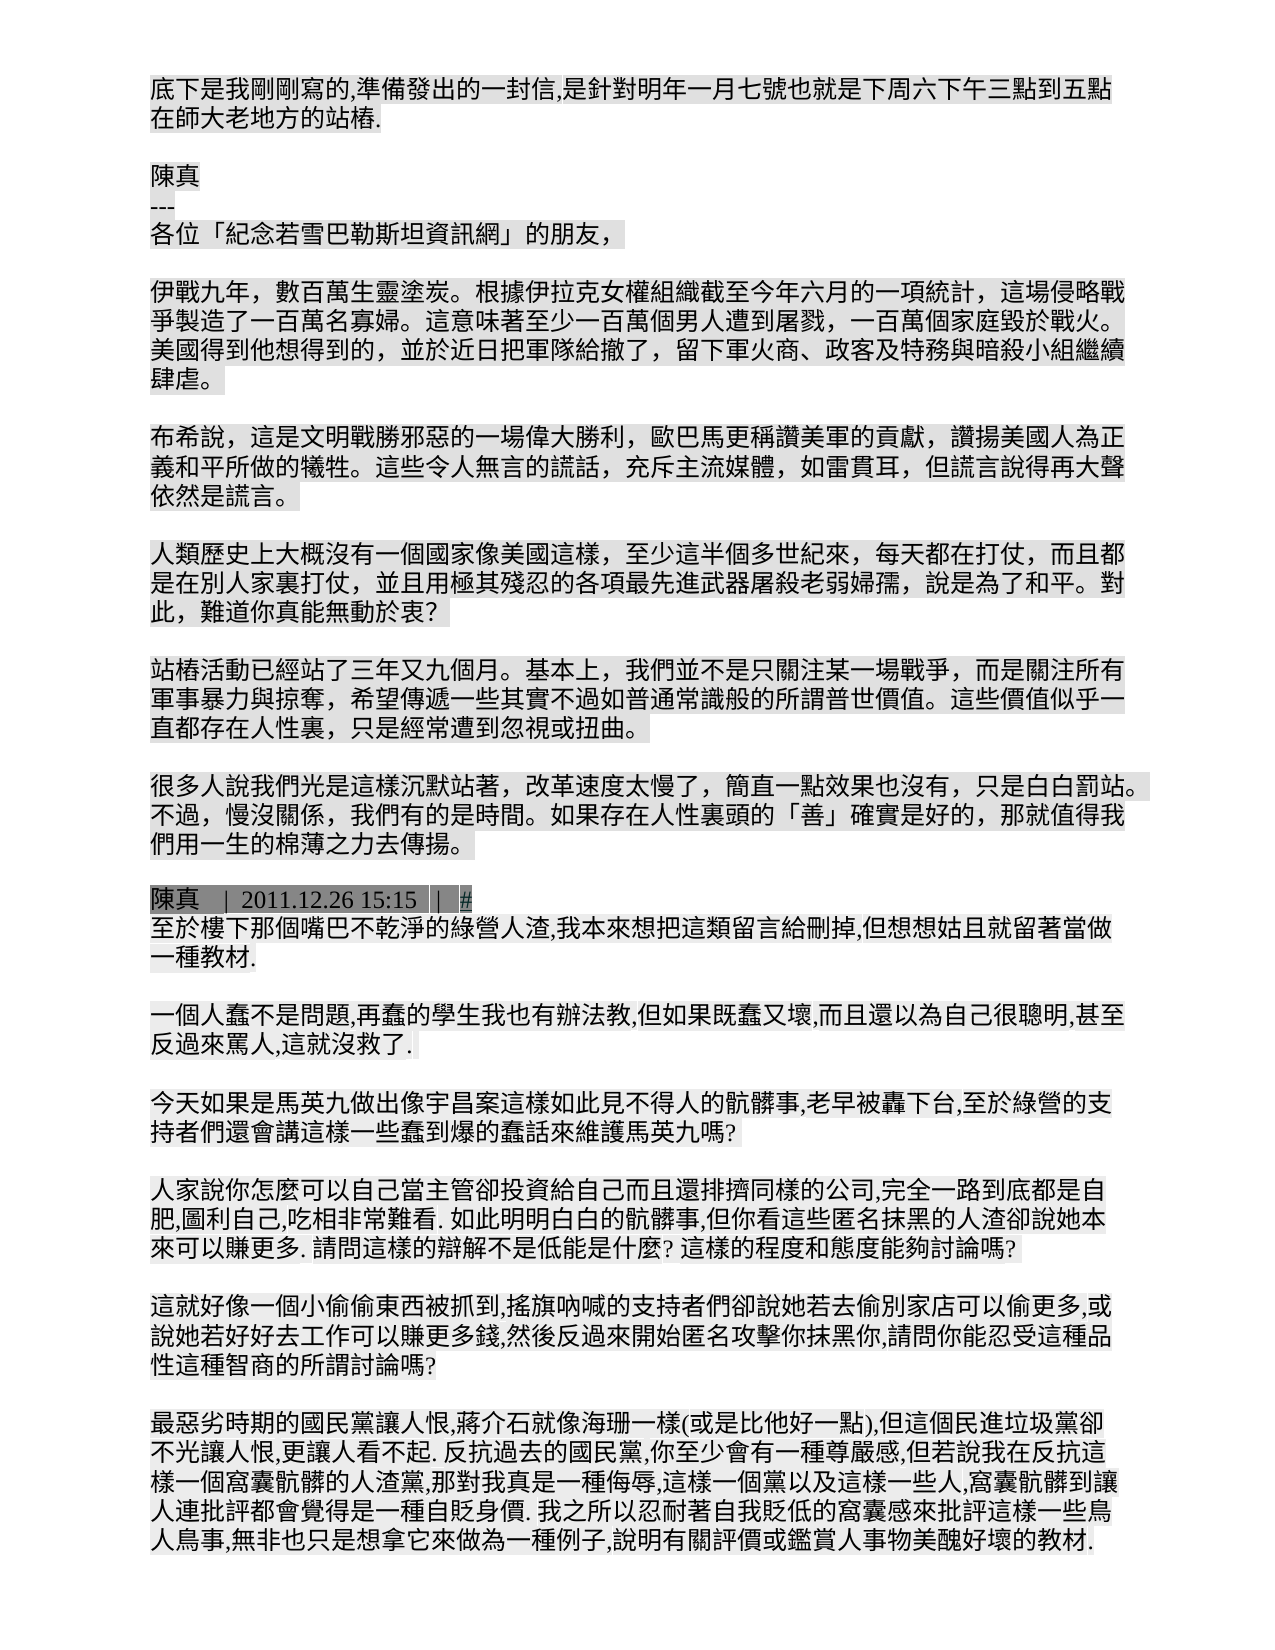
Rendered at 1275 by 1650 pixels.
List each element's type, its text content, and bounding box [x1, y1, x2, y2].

text 陳真 | 2011.12.26 15:15 | # [150, 885, 1125, 914]
text 至於樓下那個嘴巴不乾淨的綠營人渣,我本來想把這類留言給刪掉,但想想姑且就留著當做一種教材. 一個人蠢不是問題,再蠢的學生我也有辦法教,但如果既蠢又壞,而且還以為自己很聰明,甚至反過來罵人,這就沒救了. 今天如果是馬英九做出像宇昌案這樣如此見不得人的骯髒事,老早被轟下台,至於綠營的支持者們還會講這樣一些蠢到爆的蠢話來維護馬英九嗎? 人家說你怎麼可以自己當主管卻投資給自己而且還排擠同樣的公司,完全一路到底都是自肥,圖利自己,吃相非常難看. 如此明明白白的骯髒事,但你看這些匿名抹黑的人渣卻說她本來可以賺更多. 請問這樣的辯解不是低能是什麼? 這樣的程度和態度能夠討論嗎? 這就好像一個小偷偷東西被抓到,搖旗吶喊的支持者們卻說她若去偷別家店可以偷更多,或說她若好好去工作可以賺更多錢,然後反過來開始匿名攻擊你抹黑你,請問你能忍受這種品性這種智商的所謂討論嗎? 最惡劣時期的國民黨讓人恨,蔣介石就像海珊一樣(或是比他好一點),但這個民進垃圾黨卻不光讓人恨,更讓人看不起. 反抗過去的國民黨,你至少會有一種尊嚴感,但若說我在反抗這樣一個窩囊骯髒的人渣黨,那對我真是一種侮辱,這樣一個黨以及這樣一些人,窩囊骯髒到讓人連批評都會覺得是一種自貶身價. 我之所以忍耐著自我貶低的窩囊感來批評這樣一些鳥人鳥事,無非也只是想拿它來做為一種例子,說明有關評價或鑑賞人事物美醜好壞的教材. [150, 914, 1125, 1555]
text 底下是我剛剛寫的,準備發出的一封信,是針對明年一月七號也就是下周六下午三點到五點在師大老地方的站樁. 陳真 --- 各位「紀念若雪巴勒斯坦資訊網」的朋友， 伊戰九年，數百萬生靈塗炭。根據伊拉克女權組織截至今年六月的一項統計，這場侵略戰爭製造了一百萬名寡婦。這意味著至少一百萬個男人遭到屠戮，一百萬個家庭毀於戰火。美國得到他想得到的，並於近日把軍隊給撤了，留下軍火商、政客及特務與暗殺小組繼續肆虐。 布希說，這是文明戰勝邪惡的一場偉大勝利，歐巴馬更稱讚美軍的貢獻，讚揚美國人為正義和平所做的犧牲。這些令人無言的謊話，充斥主流媒體，如雷貫耳，但謊言說得再大聲依然是謊言。 人類歷史上大概沒有一個國家像美國這樣，至少這半個多世紀來，每天都在打仗，而且都是在別人家裏打仗，並且用極其殘忍的各項最先進武器屠殺老弱婦孺，說是為了和平。對此，難道你真能無動於衷？ 站樁活動已經站了三年又九個月。基本上，我們並不是只關注某一場戰爭，而是關注所有軍事暴力與掠奪，希望傳遞一些其實不過如普通常識般的所謂普世價值。這些價值似乎一直都存在人性裏，只是經常遭到忽視或扭曲。 很多人說我們光是這樣沉默站著，改革速度太慢了，簡直一點效果也沒有，只是白白罰站。不過，慢沒關係，我們有的是時間。如果存在人性裏頭的「善」確實是好的，那就值得我們用一生的棉薄之力去傳揚。 [150, 75, 1125, 860]
